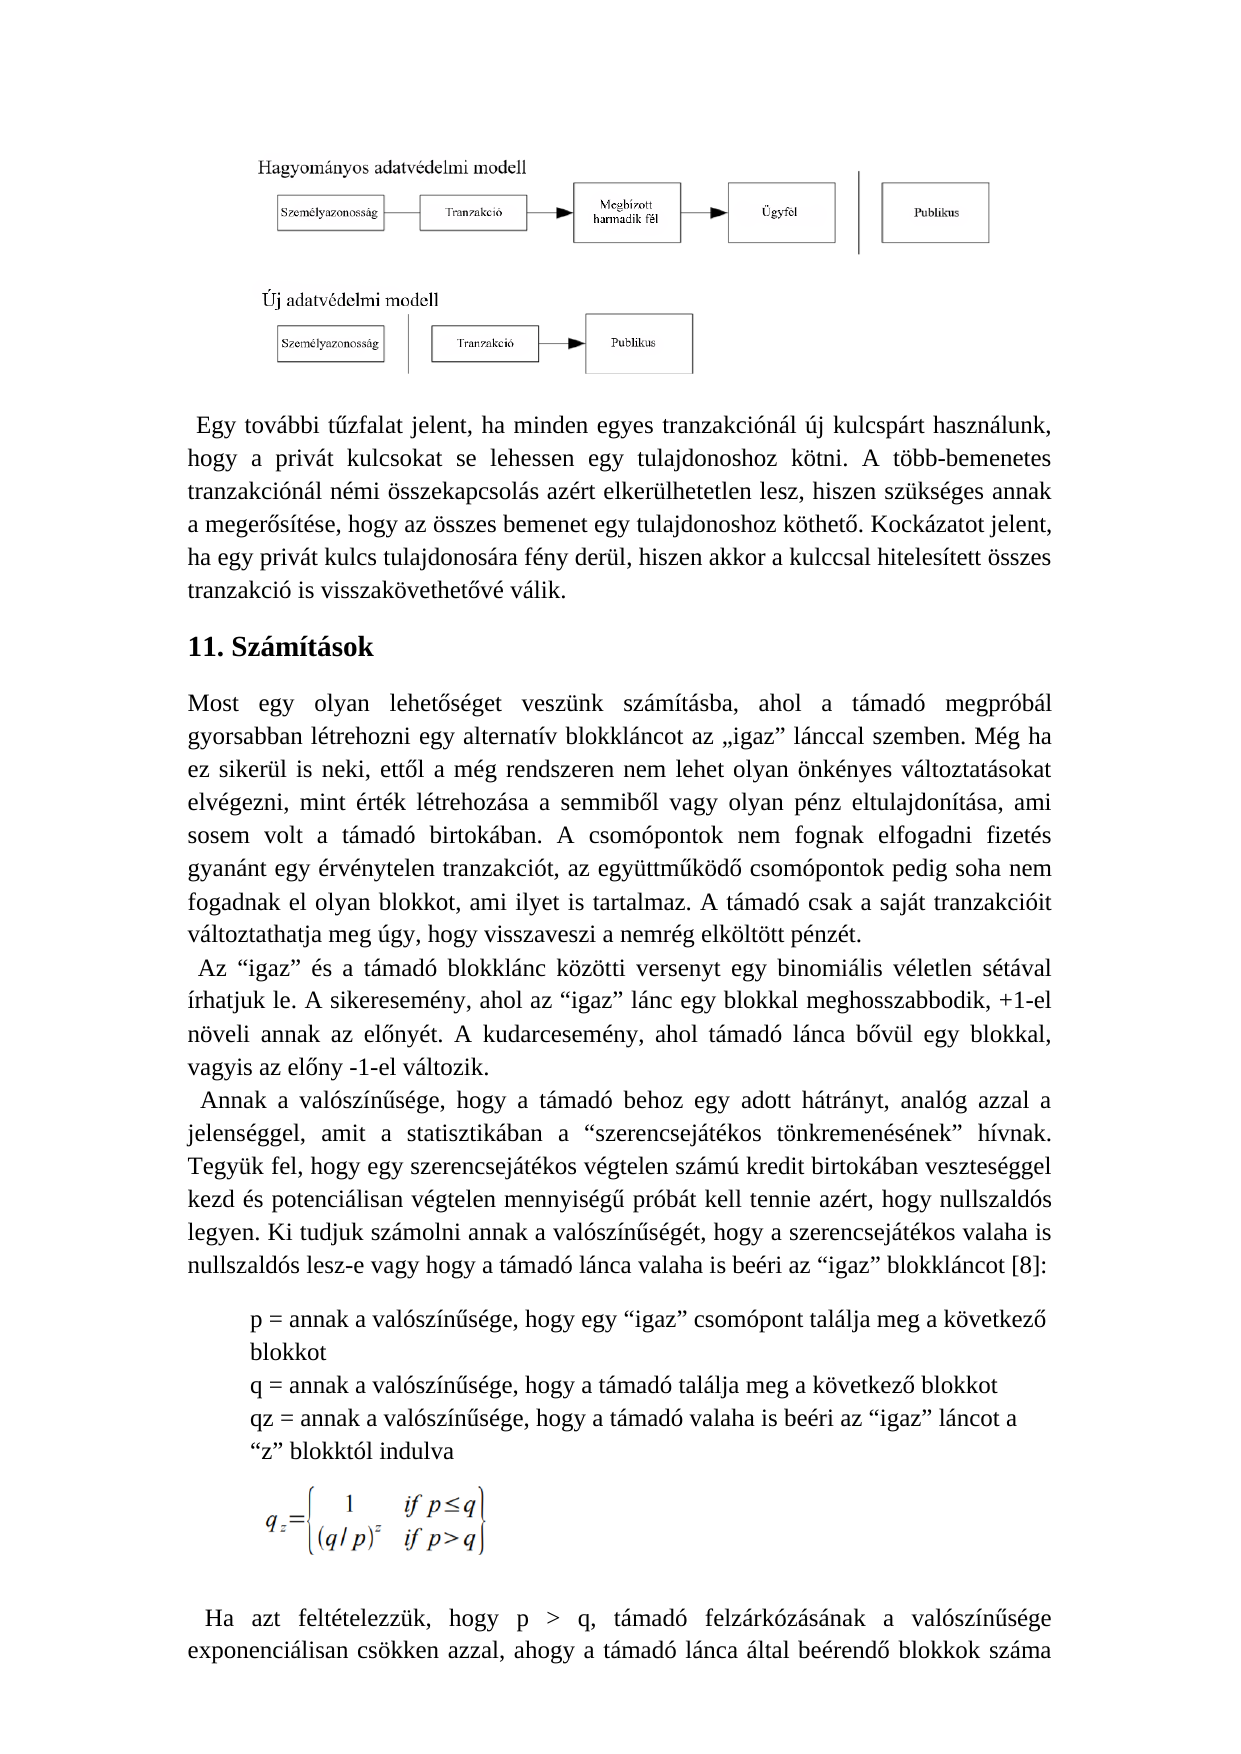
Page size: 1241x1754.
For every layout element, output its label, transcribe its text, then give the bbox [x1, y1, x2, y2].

picture [250, 1468, 498, 1578]
picture [236, 150, 1004, 386]
text Most egy olyan lehetőséget veszünk számításba, ahol a támadó megpróbál gyorsabban létrehozni egy alternatív blokkláncot az „igaz” lánccal szemben. Még ha ez sikerül is neki, ettől a még rendszeren nem lehet olyan önkényes változtatásokat elvégezni, mint érték létrehozása a semmiből vagy olyan pénz eltulajdonítása, ami sosem volt a támadó birtokában. A csomópontok nem fognak elfogadni fizetés gyanánt egy érvénytelen tranzakciót, az együttműködő csomópontok pedig soha nem fogadnak el olyan blokkot, ami ilyet is tartalmaz. A támadó csak a saját tranzakcióit változtathatja meg úgy, hogy visszaveszi a nemrég elköltött pénzét. [187, 688, 1053, 948]
list Számítások [187, 629, 1053, 663]
text Annak a valószínűsége, hogy a támadó behoz egy adott hátrányt, analóg azzal a jelenséggel, amit a statisztikában a “szerencsejátékos tönkremenésének” hívnak. Tegyük fel, hogy egy szerencsejátékos végtelen számú kredit birtokában veszteséggel kezd és potenciálisan végtelen mennyiségű próbát kell tennie azért, hogy nullszaldós legyen. Ki tudjuk számolni annak a valószínűségét, hogy a szerencsejátékos valaha is nullszaldós lesz-e vagy hogy a támadó lánca valaha is beéri az “igaz” blokkláncot [8]: [187, 1085, 1053, 1278]
text p = annak a valószínűsége, hogy egy “igaz” csomópont találja meg a következő blokkot [250, 1304, 1053, 1365]
text Az “igaz” és a támadó blokklánc közötti versenyt egy binomiális véletlen sétával írhatjuk le. A sikeresemény, ahol az “igaz” lánc egy blokkal meghosszabbodik, +1-el növeli annak az előnyét. A kudarcesemény, ahol támadó lánca bővül egy blokkal, vagyis az előny -1-el változik. [187, 953, 1053, 1080]
text Ha azt feltételezzük, hogy p > q, támadó felzárkózásának a valószínűsége exponenciálisan csökken azzal, ahogy a támadó lánca által beérendő blokkok száma [187, 1603, 1053, 1664]
text qz = annak a valószínűsége, hogy a támadó valaha is beéri az “igaz” láncot a “z” blokktól indulva [250, 1403, 1053, 1464]
text q = annak a valószínűsége, hogy a támadó találja meg a következő blokkot [250, 1370, 1053, 1398]
text Egy további tűzfalat jelent, ha minden egyes tranzakciónál új kulcspárt használunk, hogy a privát kulcsokat se lehessen egy tulajdonoshoz kötni. A több-bemenetes tranzakciónál némi összekapcsolás azért elkerülhetetlen lesz, hiszen szükséges annak a megerősítése, hogy az összes bemenet egy tulajdonoshoz köthető. Kockázatot jelent, ha egy privát kulcs tulajdonosára fény derül, hiszen akkor a kulccsal hitelesített összes tranzakció is visszakövethetővé válik. [187, 410, 1053, 604]
